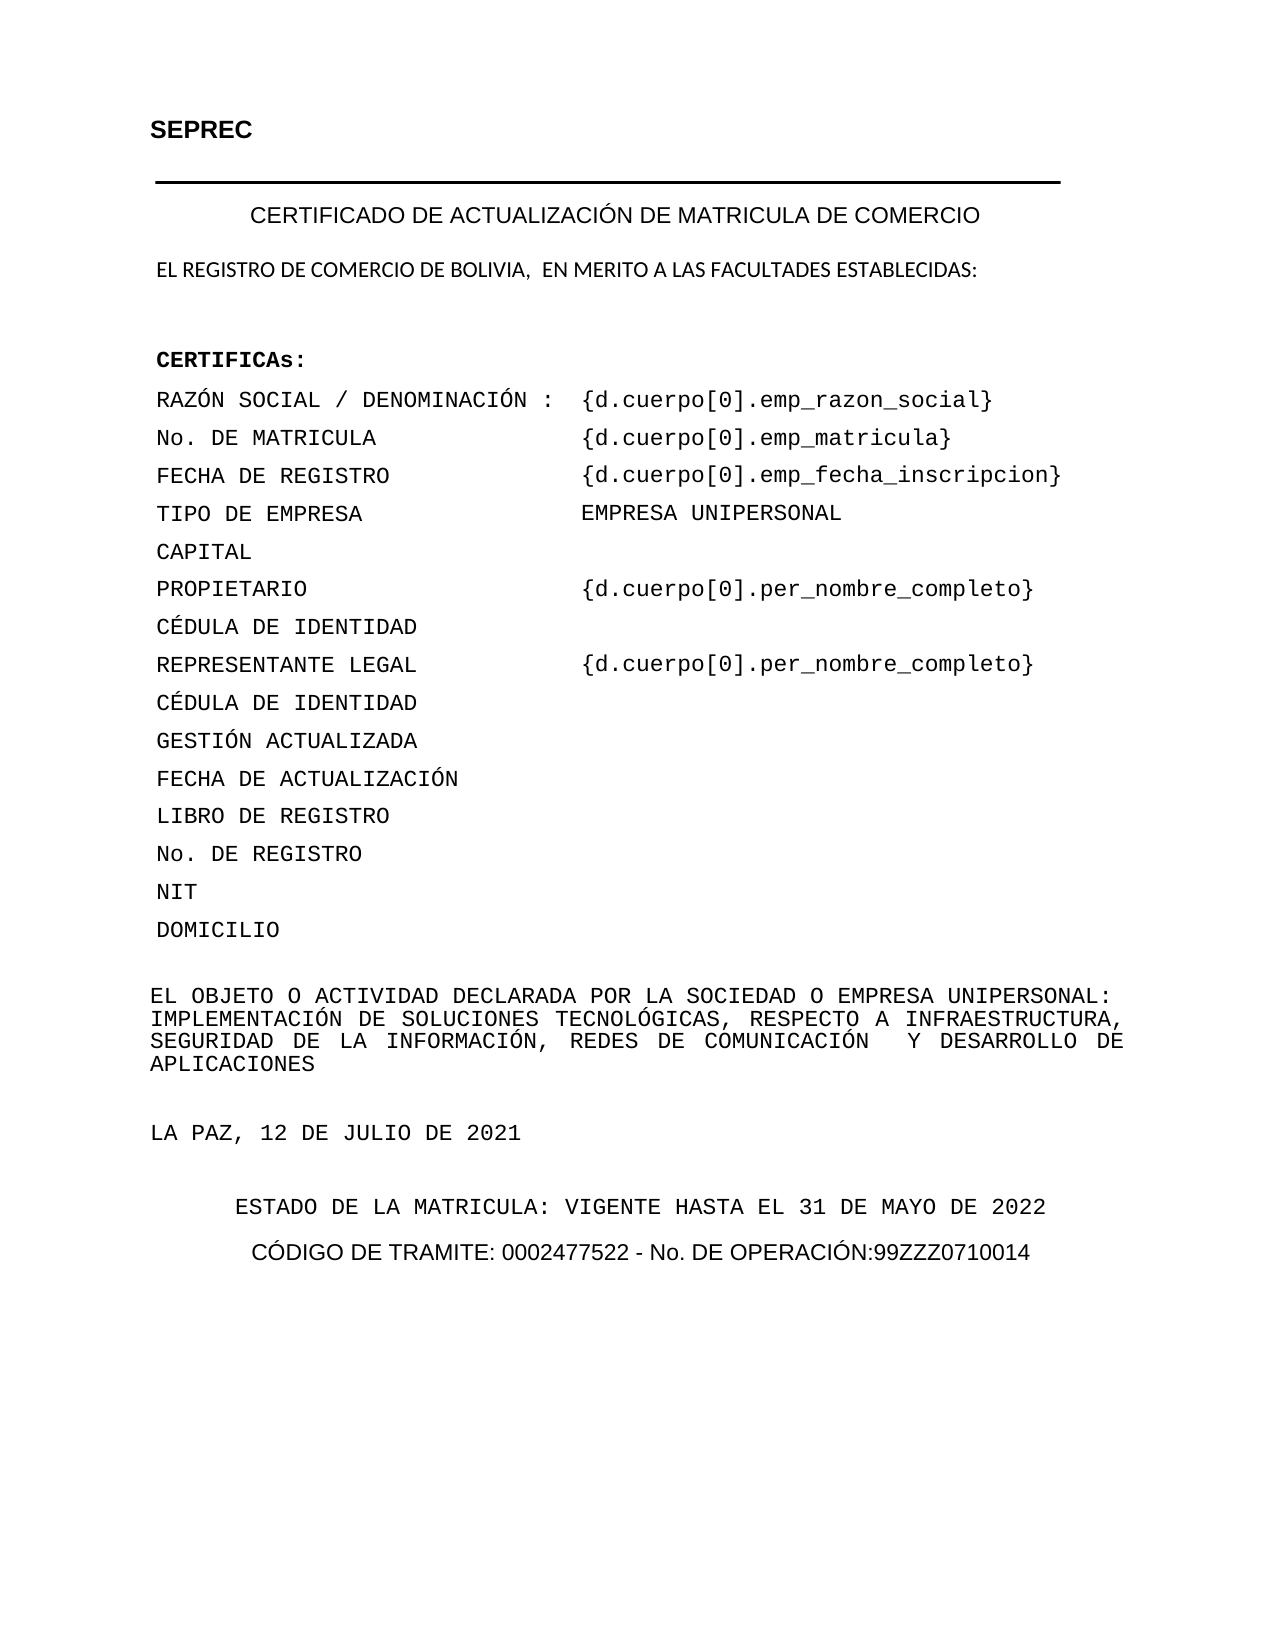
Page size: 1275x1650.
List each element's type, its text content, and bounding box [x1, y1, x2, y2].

table_cell RAZÓN SOCIAL / DENOMINACIÓN : [150, 382, 575, 420]
table_cell [575, 874, 1125, 912]
table_cell EMPRESA UNIPERSONAL [575, 496, 1125, 533]
text ESTADO DE LA MATRICULA: VIGENTE HASTA EL 31 DE MAYO DE 2022 [156, 1194, 1125, 1219]
table_header CERTIFICAs: [150, 344, 575, 382]
table_cell [575, 798, 1125, 836]
text LA PAZ, 12 DE JULIO DE 2021 [150, 1122, 1125, 1145]
table_cell {d.cuerpo[0].emp_razon_social} [575, 382, 1125, 420]
table_cell FECHA DE ACTUALIZACIÓN [150, 760, 575, 798]
text EL REGISTRO DE COMERCIO DE BOLIVIA, EN MERITO A LAS FACULTADES ESTABLECIDAS: [156, 256, 1100, 282]
table_cell [575, 760, 1125, 798]
text SEPREC [150, 107, 1125, 147]
table_cell [575, 609, 1125, 647]
table_cell DOMICILIO [150, 912, 575, 949]
table_cell [575, 685, 1125, 722]
table_cell [575, 723, 1125, 760]
table_cell TIPO DE EMPRESA [150, 496, 575, 533]
table_cell {d.cuerpo[0].emp_matricula} [575, 420, 1125, 458]
table_cell No. DE MATRICULA [150, 420, 575, 458]
table_cell NIT [150, 874, 575, 912]
table_cell {d.cuerpo[0].per_nombre_completo} [575, 571, 1125, 609]
table_cell PROPIETARIO [150, 571, 575, 609]
table_cell REPRESENTANTE LEGAL [150, 647, 575, 685]
table_cell No. DE REGISTRO [150, 836, 575, 874]
table_cell [575, 836, 1125, 874]
table_cell FECHA DE REGISTRO [150, 458, 575, 496]
text CERTIFICADO DE ACTUALIZACIÓN DE MATRICULA DE COMERCIO [250, 202, 1125, 229]
table_header [575, 344, 1125, 382]
table_cell GESTIÓN ACTUALIZADA [150, 723, 575, 760]
text EL OBJETO O ACTIVIDAD DECLARADA POR LA SOCIEDAD O EMPRESA UNIPERSONAL: [150, 985, 1125, 1008]
table_cell CÉDULA DE IDENTIDAD [150, 609, 575, 647]
table_cell [575, 912, 1125, 949]
text CÓDIGO DE TRAMITE: 0002477522 - No. DE OPERACIÓN:99ZZZ0710014 [156, 1239, 1125, 1266]
table_cell [575, 534, 1125, 571]
table_cell CAPITAL [150, 534, 575, 571]
table_cell {d.cuerpo[0].per_nombre_completo} [575, 647, 1125, 685]
table_cell {d.cuerpo[0].emp_fecha_inscripcion} [575, 458, 1125, 496]
table_cell LIBRO DE REGISTRO [150, 798, 575, 836]
table_cell CÉDULA DE IDENTIDAD [150, 685, 575, 722]
text IMPLEMENTACIÓN DE SOLUCIONES TECNOLÓGICAS, RESPECTO A INFRAESTRUCTURA, SEGURIDAD DE LA INFORMACIÓN, REDES DE COMUNICACIÓN Y DESARROLLO DE APLICACIONES [150, 1008, 1125, 1076]
